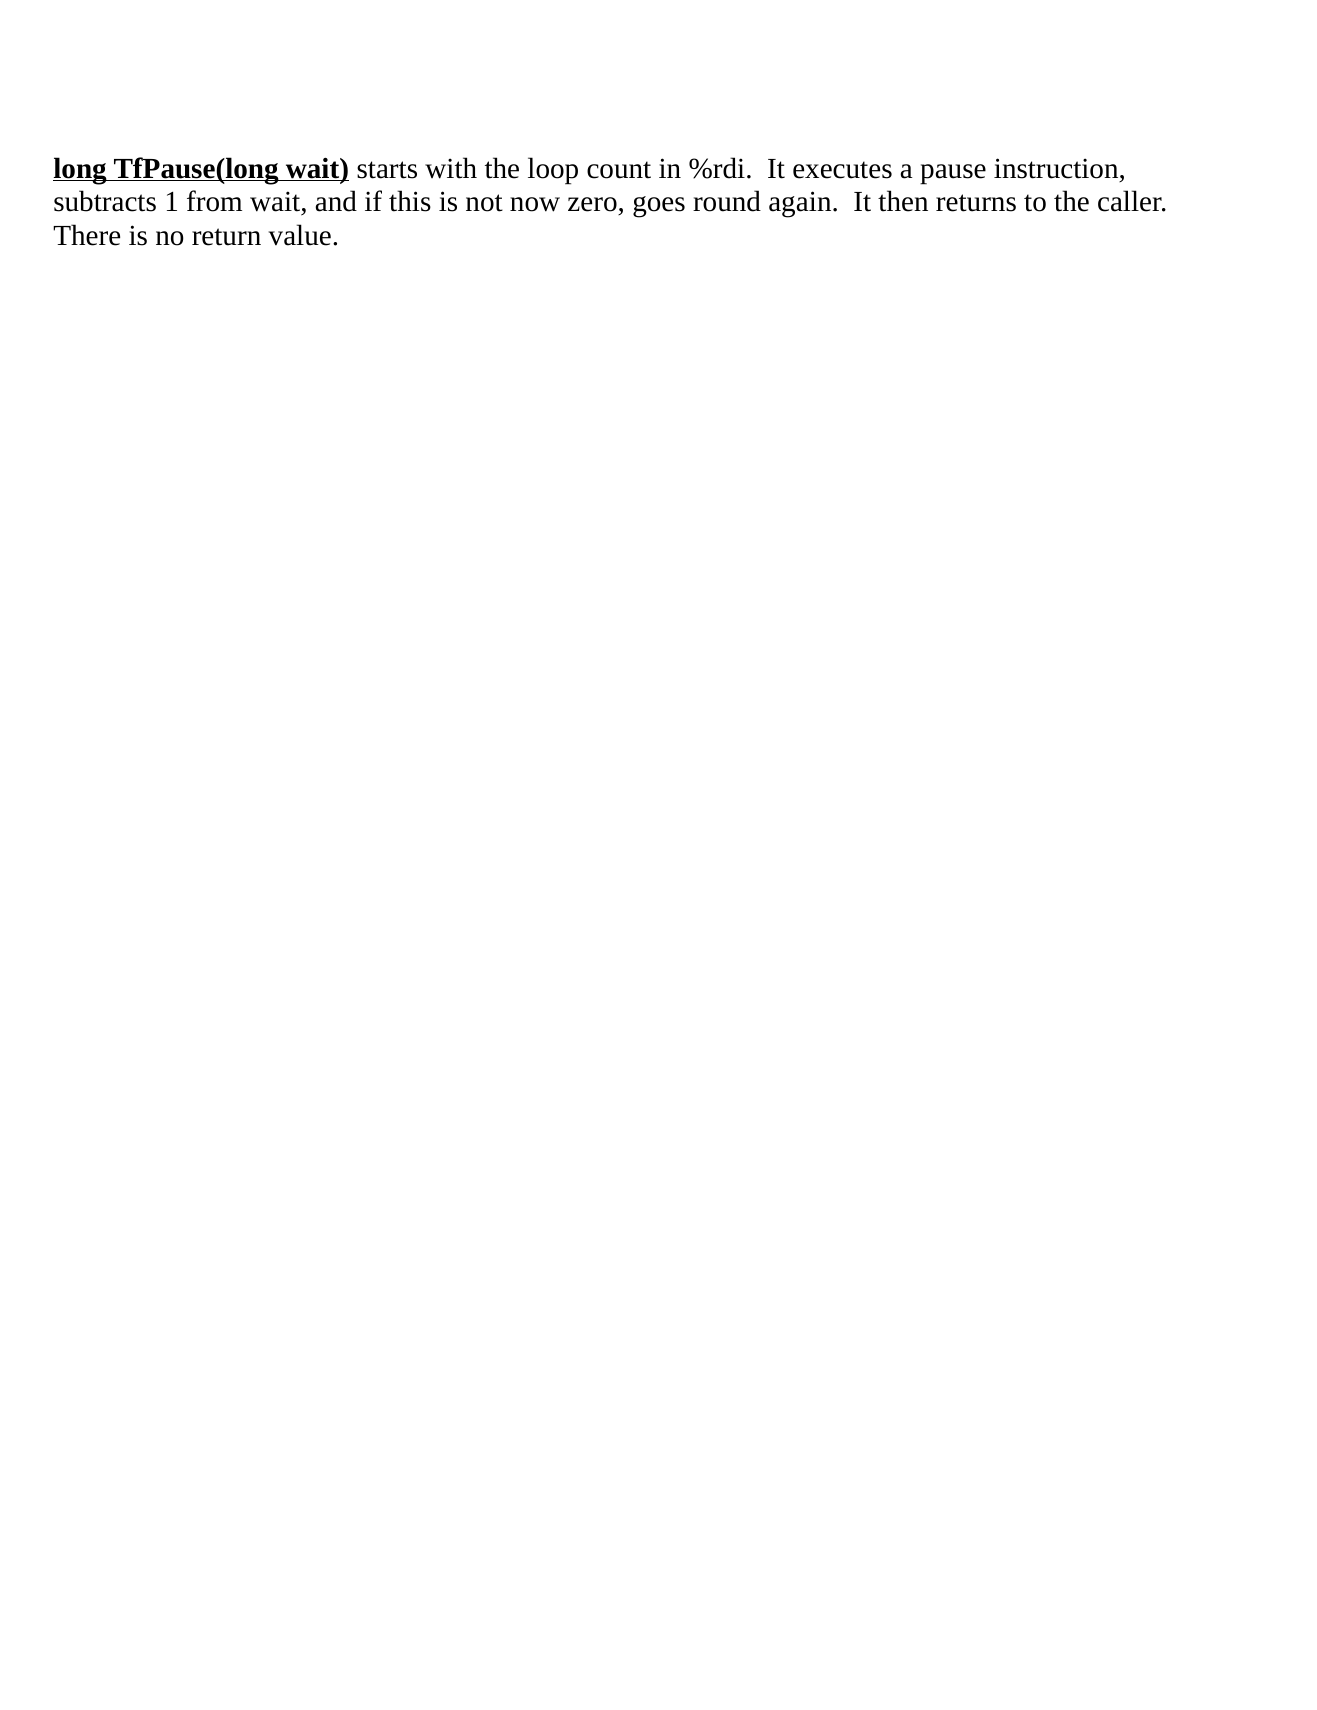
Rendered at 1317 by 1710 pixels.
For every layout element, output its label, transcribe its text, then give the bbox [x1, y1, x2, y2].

text long TfPause(long wait) starts with the loop count in %rdi. It executes a pause instruction, subtracts 1 from wait, and if this is not now zero, goes round again. It then returns to the caller. There is no return value. [53, 151, 1174, 251]
